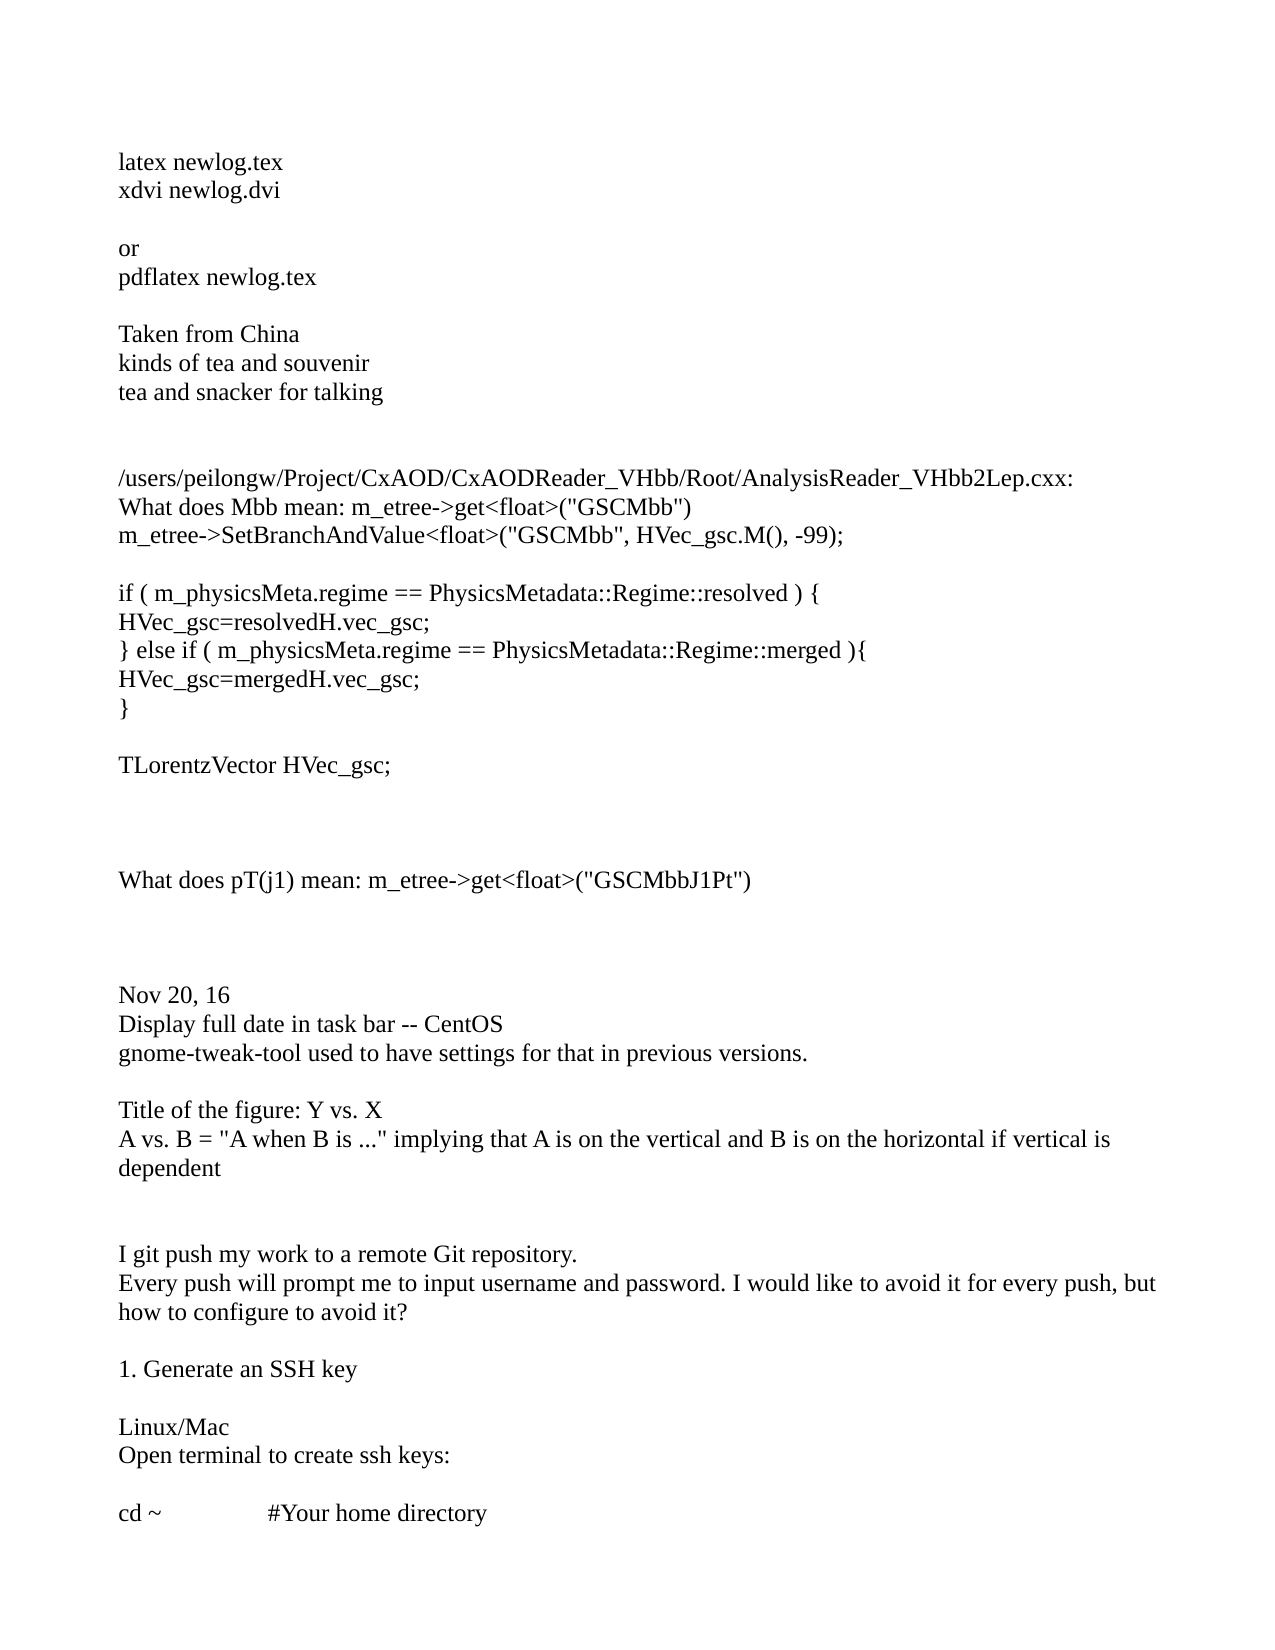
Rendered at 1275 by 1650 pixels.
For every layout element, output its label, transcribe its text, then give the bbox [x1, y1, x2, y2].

text gnome-tweak-tool used to have settings for that in previous versions. [118, 1038, 1157, 1067]
text Taken from China [118, 319, 1157, 348]
text tea and snacker for talking [118, 377, 1157, 406]
text latex newlog.tex [118, 147, 1157, 176]
text xdvi newlog.dvi [118, 176, 1157, 204]
text I git push my work to a remote Git repository. [118, 1239, 1157, 1268]
text Every push will prompt me to input username and password. I would like to avoid it for every push, but how to configure to avoid it? [118, 1268, 1157, 1326]
text 1. Generate an SSH key [118, 1354, 1157, 1383]
text /users/peilongw/Project/CxAOD/CxAODReader_VHbb/Root/AnalysisReader_VHbb2Lep.cxx: [118, 463, 1157, 492]
text pdflatex newlog.tex [118, 262, 1157, 291]
text Display full date in task bar -- CentOS [118, 1009, 1157, 1038]
text What does pT(j1) mean: m_etree->get<float>("GSCMbbJ1Pt") [118, 866, 1157, 894]
text } else if ( m_physicsMeta.regime == PhysicsMetadata::Regime::merged ){ [118, 636, 1157, 664]
text Linux/Mac [118, 1412, 1157, 1441]
text A vs. B = "A when B is ..." implying that A is on the vertical and B is on the horizontal if vertical is dependent [118, 1124, 1157, 1182]
text HVec_gsc=mergedH.vec_gsc; [118, 664, 1157, 693]
text kinds of tea and souvenir [118, 348, 1157, 377]
text or [118, 233, 1157, 262]
text What does Mbb mean: m_etree->get<float>("GSCMbb") [118, 492, 1157, 521]
text if ( m_physicsMeta.regime == PhysicsMetadata::Regime::resolved ) { [118, 578, 1157, 607]
text TLorentzVector HVec_gsc; [118, 751, 1157, 779]
text } [118, 693, 1157, 722]
text Open terminal to create ssh keys: [118, 1441, 1157, 1469]
text Nov 20, 16 [118, 981, 1157, 1009]
text HVec_gsc=resolvedH.vec_gsc; [118, 607, 1157, 636]
text cd ~ #Your home directory [118, 1498, 1157, 1527]
text m_etree->SetBranchAndValue<float>("GSCMbb", HVec_gsc.M(), -99); [118, 521, 1157, 549]
text Title of the figure: Y vs. X [118, 1096, 1157, 1124]
